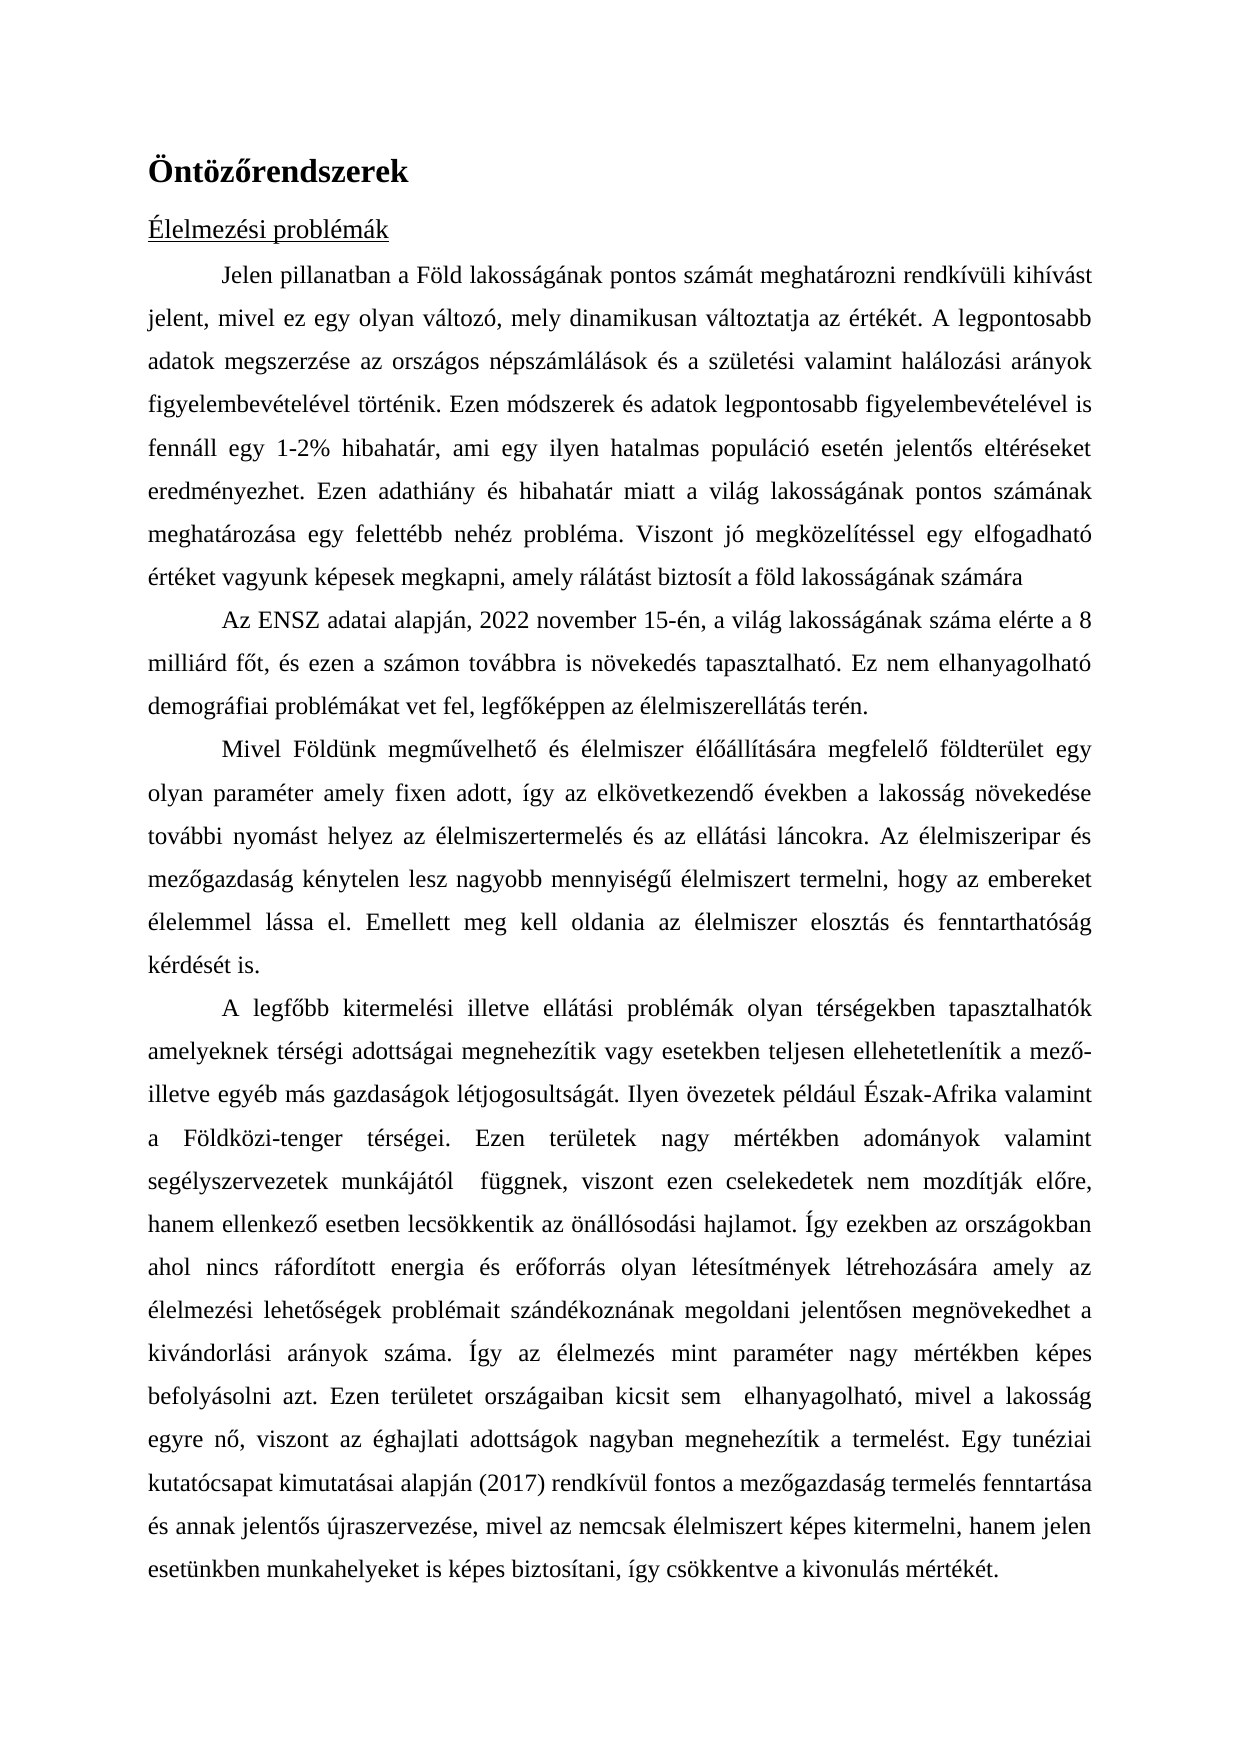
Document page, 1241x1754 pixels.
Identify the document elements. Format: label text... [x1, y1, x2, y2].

subtitle Élelmezési problémák [148, 213, 1093, 244]
text Jelen pillanatban a Föld lakosságának pontos számát meghatározni rendkívüli kihívást jelent, mivel ez egy olyan változó, mely dinamikusan változtatja az értékét. A legpontosabb adatok megszerzése az országos népszámlálások és a születési valamint halálozási arányok figyelembevételével történik. Ezen módszerek és adatok legpontosabb figyelembevételével is fennáll egy 1-2% hibahatár, ami egy ilyen hatalmas populáció esetén jelentős eltéréseket eredményezhet. Ezen adathiány és hibahatár miatt a világ lakosságának pontos számának meghatározása egy felettébb nehéz probléma. Viszont jó megközelítéssel egy elfogadható értéket vagyunk képesek megkapni, amely rálátást biztosít a föld lakosságának számára [148, 260, 1093, 591]
text A legfőbb kitermelési illetve ellátási problémák olyan térségekben tapasztalhatók amelyeknek térségi adottságai megnehezítik vagy esetekben teljesen ellehetetlenítik a mező- illetve egyéb más gazdaságok létjogosultságát. Ilyen övezetek például Észak-Afrika valamint a Földközi-tenger térségei. Ezen területek nagy mértékben adományok valamint segélyszervezetek munkájától függnek, viszont ezen cselekedetek nem mozdítják előre, hanem ellenkező esetben lecsökkentik az önállósodási hajlamot. Így ezekben az országokban ahol nincs ráfordított energia és erőforrás olyan létesítmények létrehozására amely az élelmezési lehetőségek problémait szándékoznának megoldani jelentősen megnövekedhet a kivándorlási arányok száma. Így az élelmezés mint paraméter nagy mértékben képes befolyásolni azt. Ezen területet országaiban kicsit sem elhanyagolható, mivel a lakosság egyre nő, viszont az éghajlati adottságok nagyban megnehezítik a termelést. Egy tunéziai kutatócsapat kimutatásai alapján (2017) rendkívül fontos a mezőgazdaság termelés fenntartása és annak jelentős újraszervezése, mivel az nemcsak élelmiszert képes kitermelni, hanem jelen esetünkben munkahelyeket is képes biztosítani, így csökkentve a kivonulás mértékét. [148, 993, 1093, 1583]
text Mivel Földünk megművelhető és élelmiszer élőállítására megfelelő földterület egy olyan paraméter amely fixen adott, így az elkövetkezendő években a lakosság növekedése további nyomást helyez az élelmiszertermelés és az ellátási láncokra. Az élelmiszeripar és mezőgazdaság kénytelen lesz nagyobb mennyiségű élelmiszert termelni, hogy az embereket élelemmel lássa el. Emellett meg kell oldania az élelmiszer elosztás és fenntarthatóság kérdését is. [148, 734, 1093, 979]
text Az ENSZ adatai alapján, 2022 november 15-én, a világ lakosságának száma elérte a 8 milliárd főt, és ezen a számon továbbra is növekedés tapasztalható. Ez nem elhanyagolható demográfiai problémákat vet fel, legfőképpen az élelmiszerellátás terén. [148, 605, 1093, 720]
subtitle Öntözőrendszerek [148, 152, 1093, 190]
